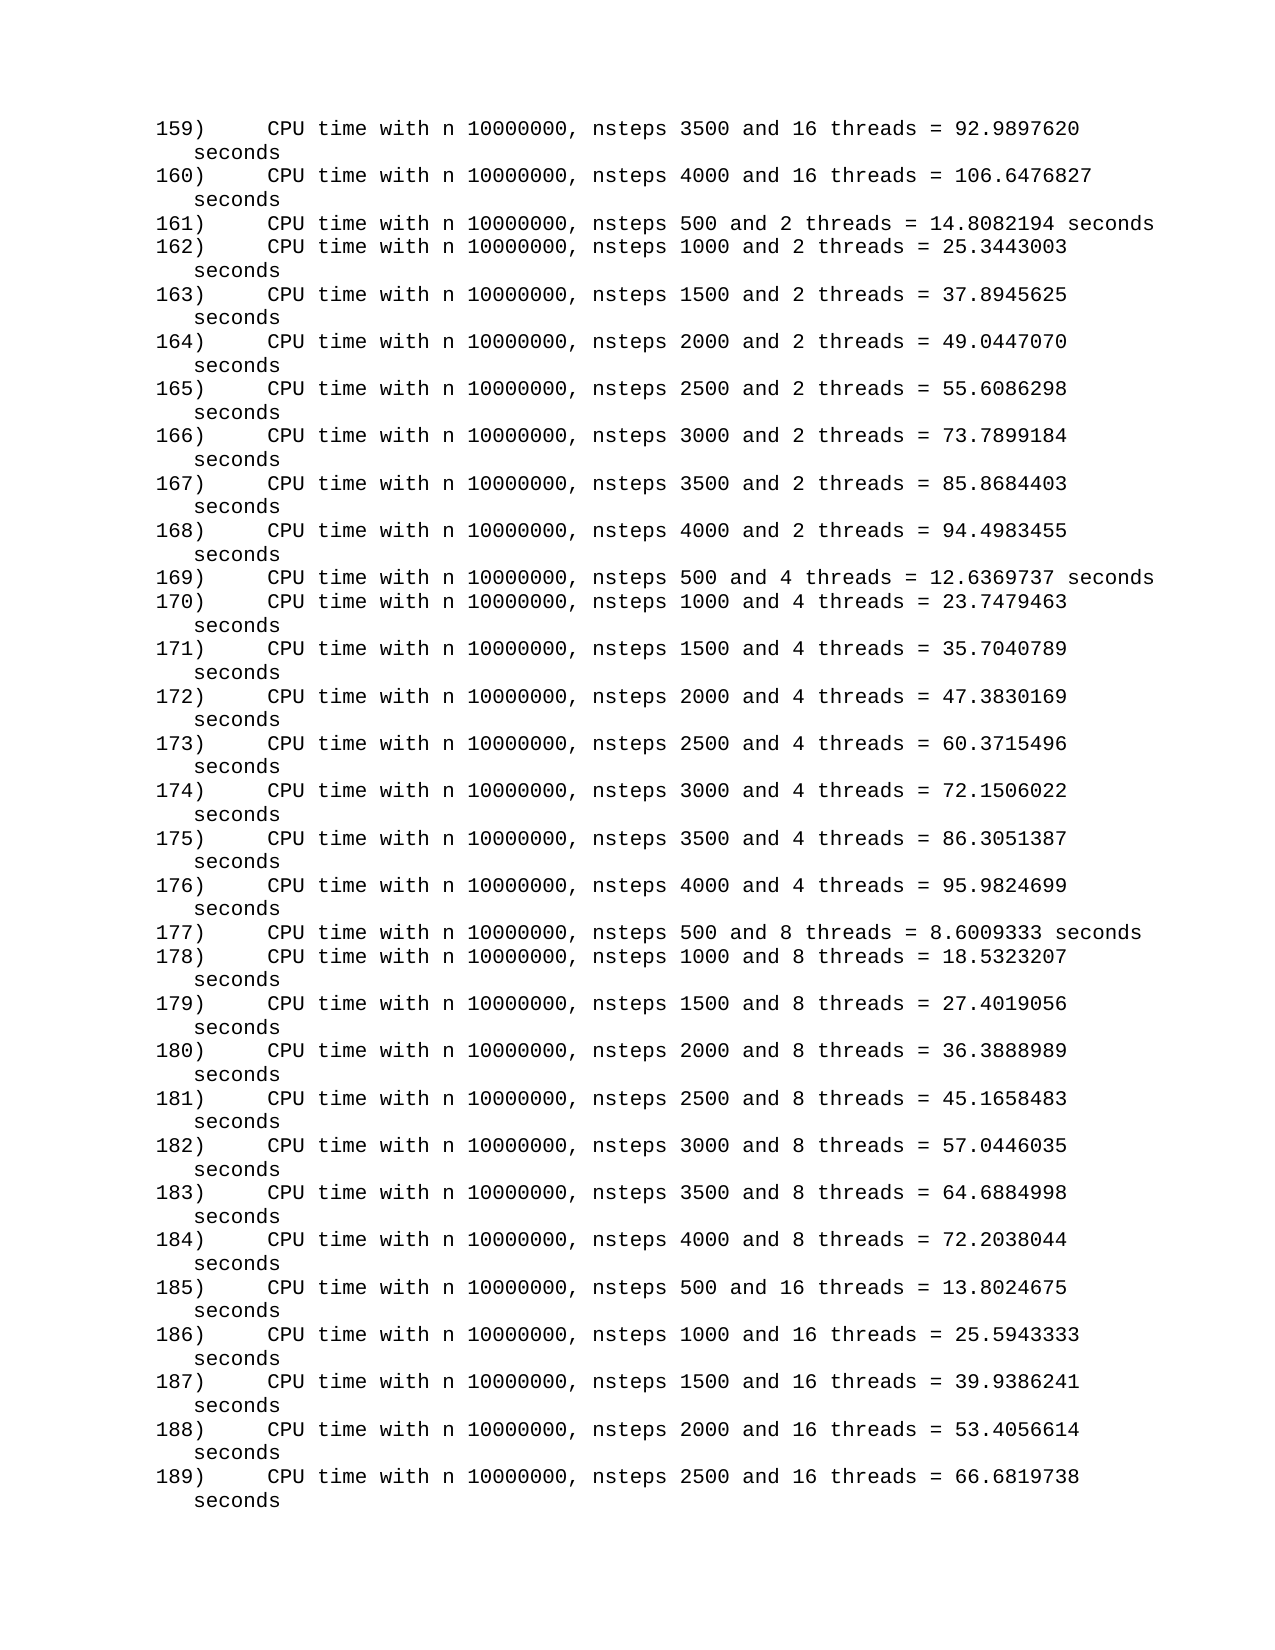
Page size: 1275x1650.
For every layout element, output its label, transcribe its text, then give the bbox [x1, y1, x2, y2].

list CPU time with n 10000000, nsteps 3500 and 4 threads = 86.3051387 seconds [156, 827, 1157, 875]
list CPU time with n 10000000, nsteps 2000 and 8 threads = 36.3888989 seconds [156, 1040, 1157, 1088]
list CPU time with n 10000000, nsteps 3500 and 8 threads = 64.6884998 seconds [156, 1182, 1157, 1229]
list CPU time with n 10000000, nsteps 4000 and 8 threads = 72.2038044 seconds [156, 1229, 1157, 1277]
list CPU time with n 10000000, nsteps 2500 and 4 threads = 60.3715496 seconds [156, 733, 1157, 780]
list CPU time with n 10000000, nsteps 3000 and 4 threads = 72.1506022 seconds [156, 780, 1157, 827]
list CPU time with n 10000000, nsteps 1500 and 16 threads = 39.9386241 seconds [156, 1371, 1157, 1419]
list CPU time with n 10000000, nsteps 2500 and 8 threads = 45.1658483 seconds [156, 1088, 1157, 1135]
list CPU time with n 10000000, nsteps 1000 and 8 threads = 18.5323207 seconds [156, 946, 1157, 993]
list CPU time with n 10000000, nsteps 2000 and 2 threads = 49.0447070 seconds [156, 331, 1157, 378]
list CPU time with n 10000000, nsteps 2500 and 2 threads = 55.6086298 seconds [156, 378, 1157, 426]
list CPU time with n 10000000, nsteps 1500 and 4 threads = 35.7040789 seconds [156, 638, 1157, 686]
list CPU time with n 10000000, nsteps 1500 and 2 threads = 37.8945625 seconds [156, 284, 1157, 331]
list CPU time with n 10000000, nsteps 500 and 8 threads = 8.6009333 seconds [156, 922, 1157, 946]
list CPU time with n 10000000, nsteps 500 and 16 threads = 13.8024675 seconds [156, 1277, 1157, 1324]
list CPU time with n 10000000, nsteps 4000 and 16 threads = 106.6476827 seconds [156, 165, 1157, 213]
list CPU time with n 10000000, nsteps 2000 and 4 threads = 47.3830169 seconds [156, 686, 1157, 733]
list CPU time with n 10000000, nsteps 2500 and 16 threads = 66.6819738 seconds [156, 1466, 1157, 1513]
list CPU time with n 10000000, nsteps 4000 and 2 threads = 94.4983455 seconds [156, 520, 1157, 567]
list CPU time with n 10000000, nsteps 4000 and 4 threads = 95.9824699 seconds [156, 875, 1157, 922]
list CPU time with n 10000000, nsteps 1500 and 8 threads = 27.4019056 seconds [156, 993, 1157, 1040]
list CPU time with n 10000000, nsteps 3000 and 2 threads = 73.7899184 seconds [156, 426, 1157, 473]
list CPU time with n 10000000, nsteps 3500 and 2 threads = 85.8684403 seconds [156, 473, 1157, 520]
list CPU time with n 10000000, nsteps 3000 and 8 threads = 57.0446035 seconds [156, 1135, 1157, 1182]
list CPU time with n 10000000, nsteps 500 and 2 threads = 14.8082194 seconds [156, 213, 1157, 236]
list CPU time with n 10000000, nsteps 500 and 4 threads = 12.6369737 seconds [156, 567, 1157, 591]
list CPU time with n 10000000, nsteps 2000 and 16 threads = 53.4056614 seconds [156, 1419, 1157, 1466]
list CPU time with n 10000000, nsteps 1000 and 4 threads = 23.7479463 seconds [156, 591, 1157, 638]
list CPU time with n 10000000, nsteps 3500 and 16 threads = 92.9897620 seconds [156, 118, 1157, 165]
list CPU time with n 10000000, nsteps 1000 and 2 threads = 25.3443003 seconds [156, 236, 1157, 284]
list CPU time with n 10000000, nsteps 1000 and 16 threads = 25.5943333 seconds [156, 1324, 1157, 1371]
